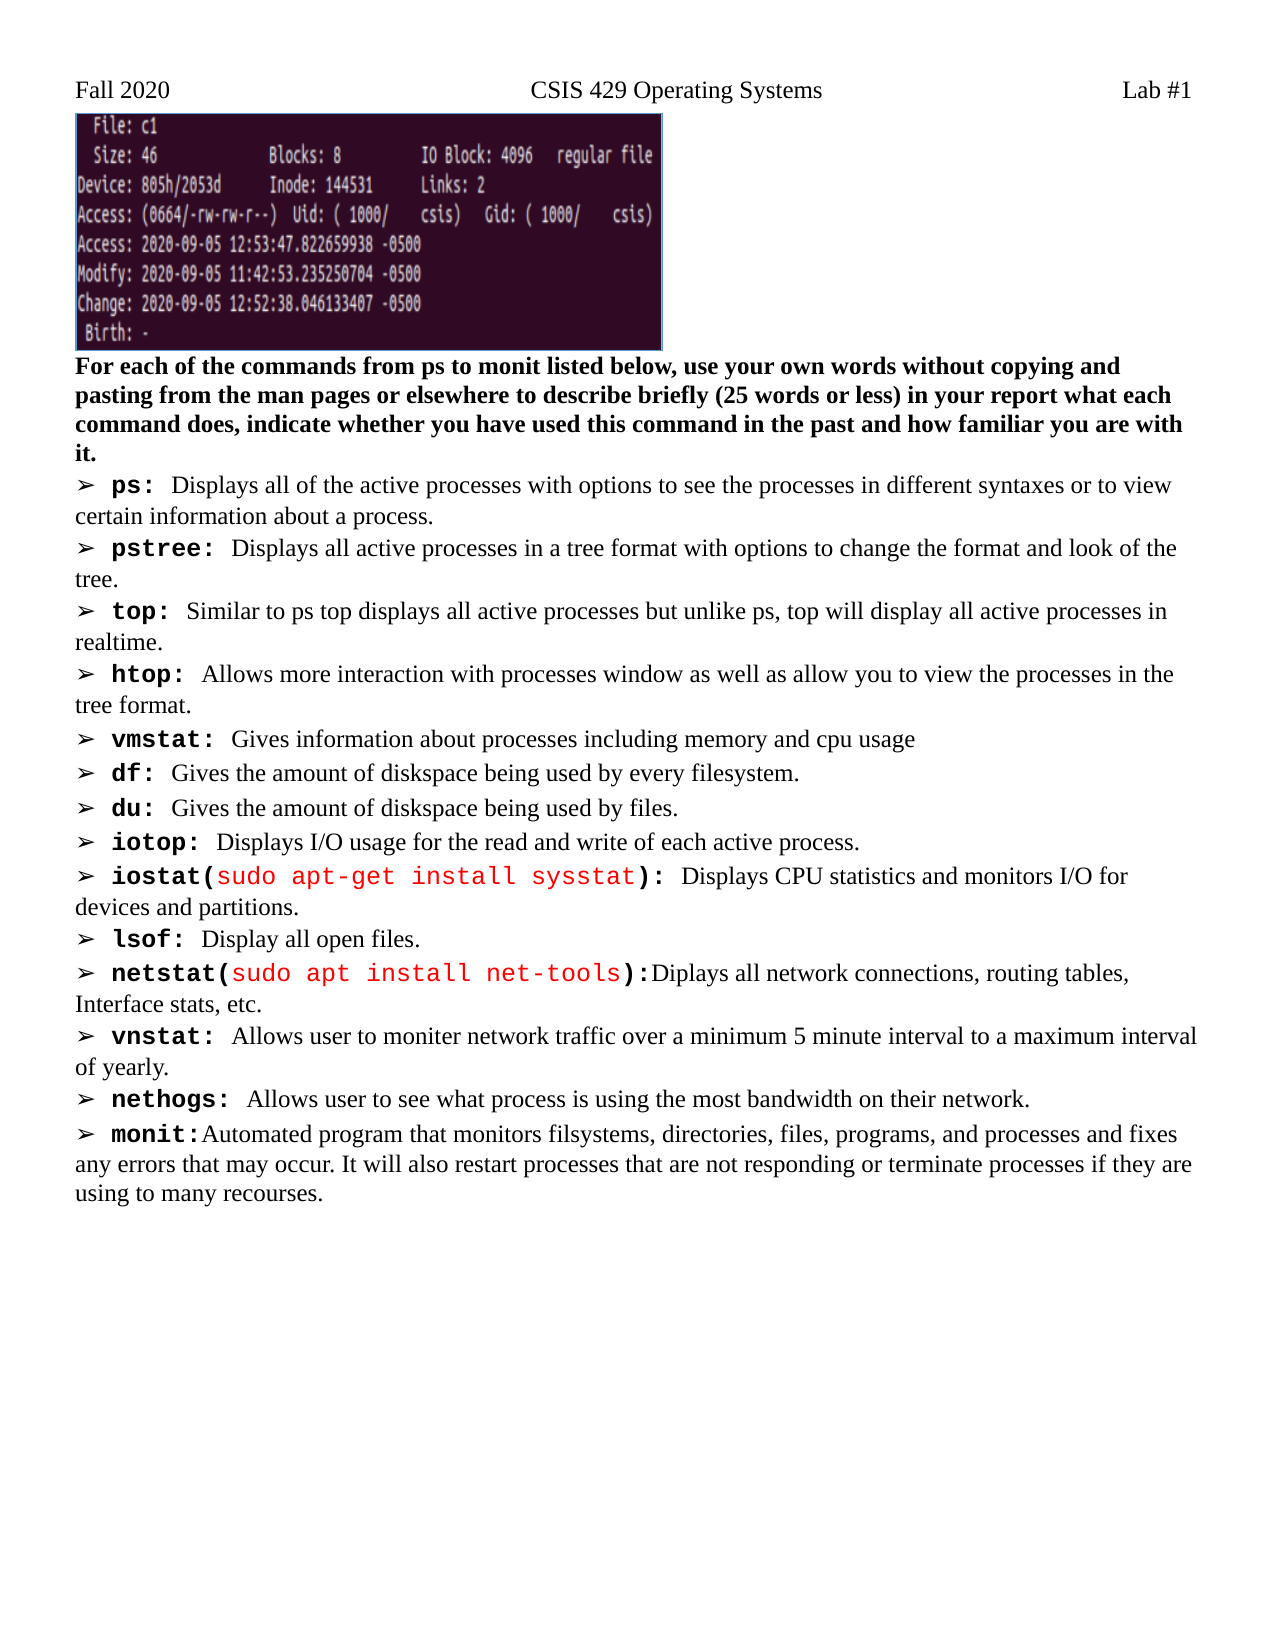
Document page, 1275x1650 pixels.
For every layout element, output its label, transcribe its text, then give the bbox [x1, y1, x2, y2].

text ➢ netstat(sudo apt install net-tools):Diplays all network connections, routing tables, Interface stats, etc. [75, 955, 1205, 1018]
text ➢ du: Gives the amount of diskspace being used by files. [75, 789, 1205, 823]
text ➢ vmstat: Gives information about processes including memory and cpu usage [75, 721, 1205, 755]
text ➢ pstree: Displays all active processes in a tree format with options to change the format and look of the tree. [75, 529, 1205, 592]
text ➢ iostat(sudo apt-get install sysstat): Displays CPU statistics and monitors I/O for devices and partitions. [75, 858, 1205, 921]
text For each of the commands from ps to monit listed below, use your own words without copying and pasting from the man pages or elsewhere to describe briefly (25 words or less) in your report what each command does, indicate whether you have used this command in the past and how familiar you are with it. [75, 351, 1205, 466]
text ➢ lsof: Display all open files. [75, 921, 1205, 955]
text ➢ top: Similar to ps top displays all active processes but unlike ps, top will display all active processes in realtime. [75, 592, 1205, 656]
text ➢ nethogs: Allows user to see what process is using the most bandwidth on their network. [75, 1081, 1205, 1115]
text ➢ vnstat: Allows user to moniter network traffic over a minimum 5 minute interval to a maximum interval of yearly. [75, 1018, 1205, 1081]
text ➢ df: Gives the amount of diskspace being used by every filesystem. [75, 755, 1205, 789]
text ➢ htop: Allows more interaction with processes window as well as allow you to view the processes in the tree format. [75, 656, 1205, 721]
text ➢ iotop: Displays I/O usage for the read and write of each active process. [75, 823, 1205, 858]
text ➢ monit:Automated program that monitors filsystems, directories, files, programs, and processes and fixes any errors that may occur. It will also restart processes that are not responding or terminate processes if they are using to many recourses. [75, 1115, 1205, 1207]
text ➢ ps: Displays all of the active processes with options to see the processes in different syntaxes or to view certain information about a process. [75, 466, 1205, 529]
